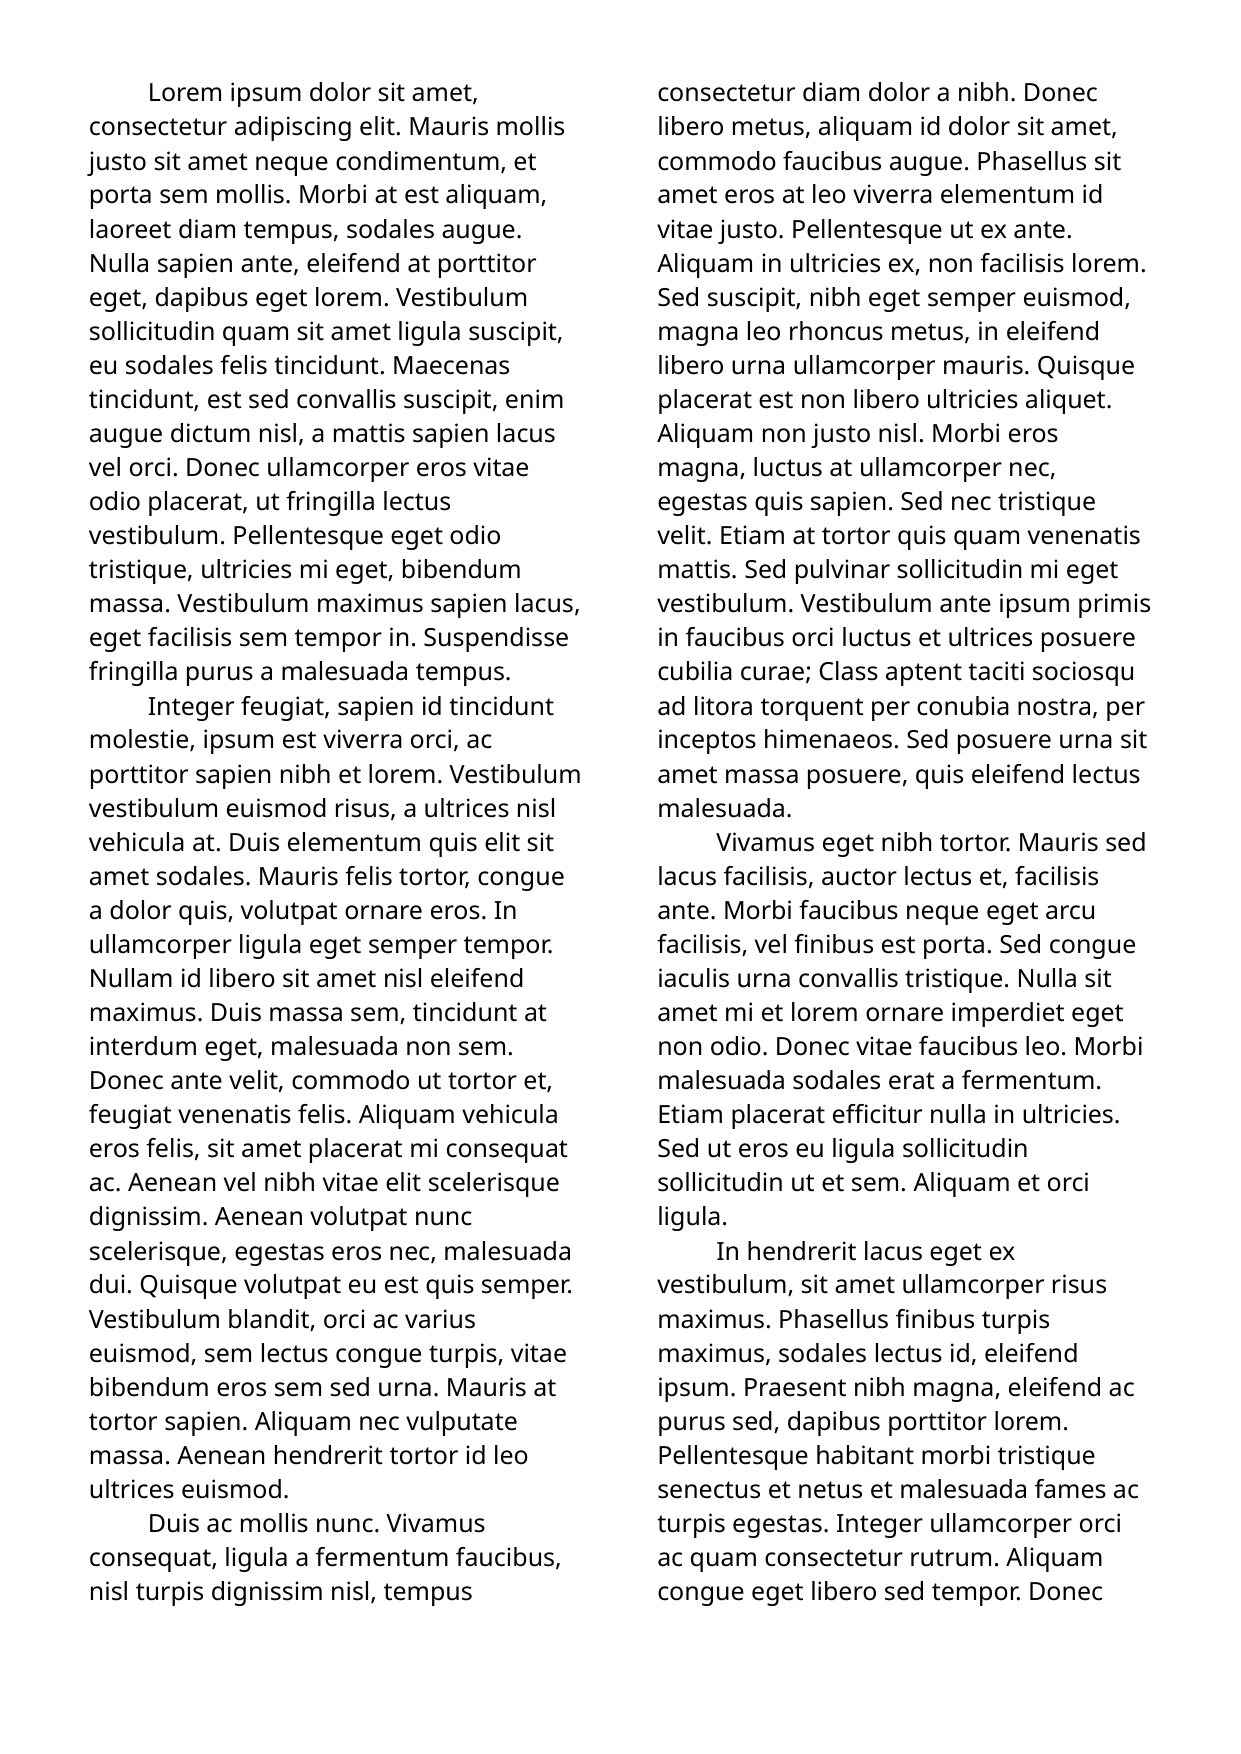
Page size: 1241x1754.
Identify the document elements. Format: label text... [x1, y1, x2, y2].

text consectetur diam dolor a nibh. Donec libero metus, aliquam id dolor sit amet, commodo faucibus augue. Phasellus sit amet eros at leo viverra elementum id vitae justo. Pellentesque ut ex ante. Aliquam in ultricies ex, non facilisis lorem. Sed suscipit, nibh eget semper euismod, magna leo rhoncus metus, in eleifend libero urna ullamcorper mauris. Quisque placerat est non libero ultricies aliquet. Aliquam non justo nisl. Morbi eros magna, luctus at ullamcorper nec, egestas quis sapien. Sed nec tristique velit. Etiam at tortor quis quam venenatis mattis. Sed pulvinar sollicitudin mi eget vestibulum. Vestibulum ante ipsum primis in faucibus orci luctus et ultrices posuere cubilia curae; Class aptent taciti sociosqu ad litora torquent per conubia nostra, per inceptos himenaeos. Sed posuere urna sit amet massa posuere, quis eleifend lectus malesuada. [657, 75, 1152, 824]
text Vivamus eget nibh tortor. Mauris sed lacus facilisis, auctor lectus et, facilisis ante. Morbi faucibus neque eget arcu facilisis, vel finibus est porta. Sed congue iaculis urna convallis tristique. Nulla sit amet mi et lorem ornare imperdiet eget non odio. Donec vitae faucibus leo. Morbi malesuada sodales erat a fermentum. Etiam placerat efficitur nulla in ultricies. Sed ut eros eu ligula sollicitudin sollicitudin ut et sem. Aliquam et orci ligula. [657, 824, 1152, 1233]
text Duis ac mollis nunc. Vivamus consequat, ligula a fermentum faucibus, nisl turpis dignissim nisl, tempus [89, 1506, 583, 1608]
text Lorem ipsum dolor sit amet, consectetur adipiscing elit. Mauris mollis justo sit amet neque condimentum, et porta sem mollis. Morbi at est aliquam, laoreet diam tempus, sodales augue. Nulla sapien ante, eleifend at porttitor eget, dapibus eget lorem. Vestibulum sollicitudin quam sit amet ligula suscipit, eu sodales felis tincidunt. Maecenas tincidunt, est sed convallis suscipit, enim augue dictum nisl, a mattis sapien lacus vel orci. Donec ullamcorper eros vitae odio placerat, ut fringilla lectus vestibulum. Pellentesque eget odio tristique, ultricies mi eget, bibendum massa. Vestibulum maximus sapien lacus, eget facilisis sem tempor in. Suspendisse fringilla purus a malesuada tempus. [89, 75, 583, 688]
text In hendrerit lacus eget ex vestibulum, sit amet ullamcorper risus maximus. Phasellus finibus turpis maximus, sodales lectus id, eleifend ipsum. Praesent nibh magna, eleifend ac purus sed, dapibus porttitor lorem. Pellentesque habitant morbi tristique senectus et netus et malesuada fames ac turpis egestas. Integer ullamcorper orci ac quam consectetur rutrum. Aliquam congue eget libero sed tempor. Donec [657, 1233, 1152, 1608]
text Integer feugiat, sapien id tincidunt molestie, ipsum est viverra orci, ac porttitor sapien nibh et lorem. Vestibulum vestibulum euismod risus, a ultrices nisl vehicula at. Duis elementum quis elit sit amet sodales. Mauris felis tortor, congue a dolor quis, volutpat ornare eros. In ullamcorper ligula eget semper tempor. Nullam id libero sit amet nisl eleifend maximus. Duis massa sem, tincidunt at interdum eget, malesuada non sem. Donec ante velit, commodo ut tortor et, feugiat venenatis felis. Aliquam vehicula eros felis, sit amet placerat mi consequat ac. Aenean vel nibh vitae elit scelerisque dignissim. Aenean volutpat nunc scelerisque, egestas eros nec, malesuada dui. Quisque volutpat eu est quis semper. Vestibulum blandit, orci ac varius euismod, sem lectus congue turpis, vitae bibendum eros sem sed urna. Mauris at tortor sapien. Aliquam nec vulputate massa. Aenean hendrerit tortor id leo ultrices euismod. [89, 688, 583, 1506]
